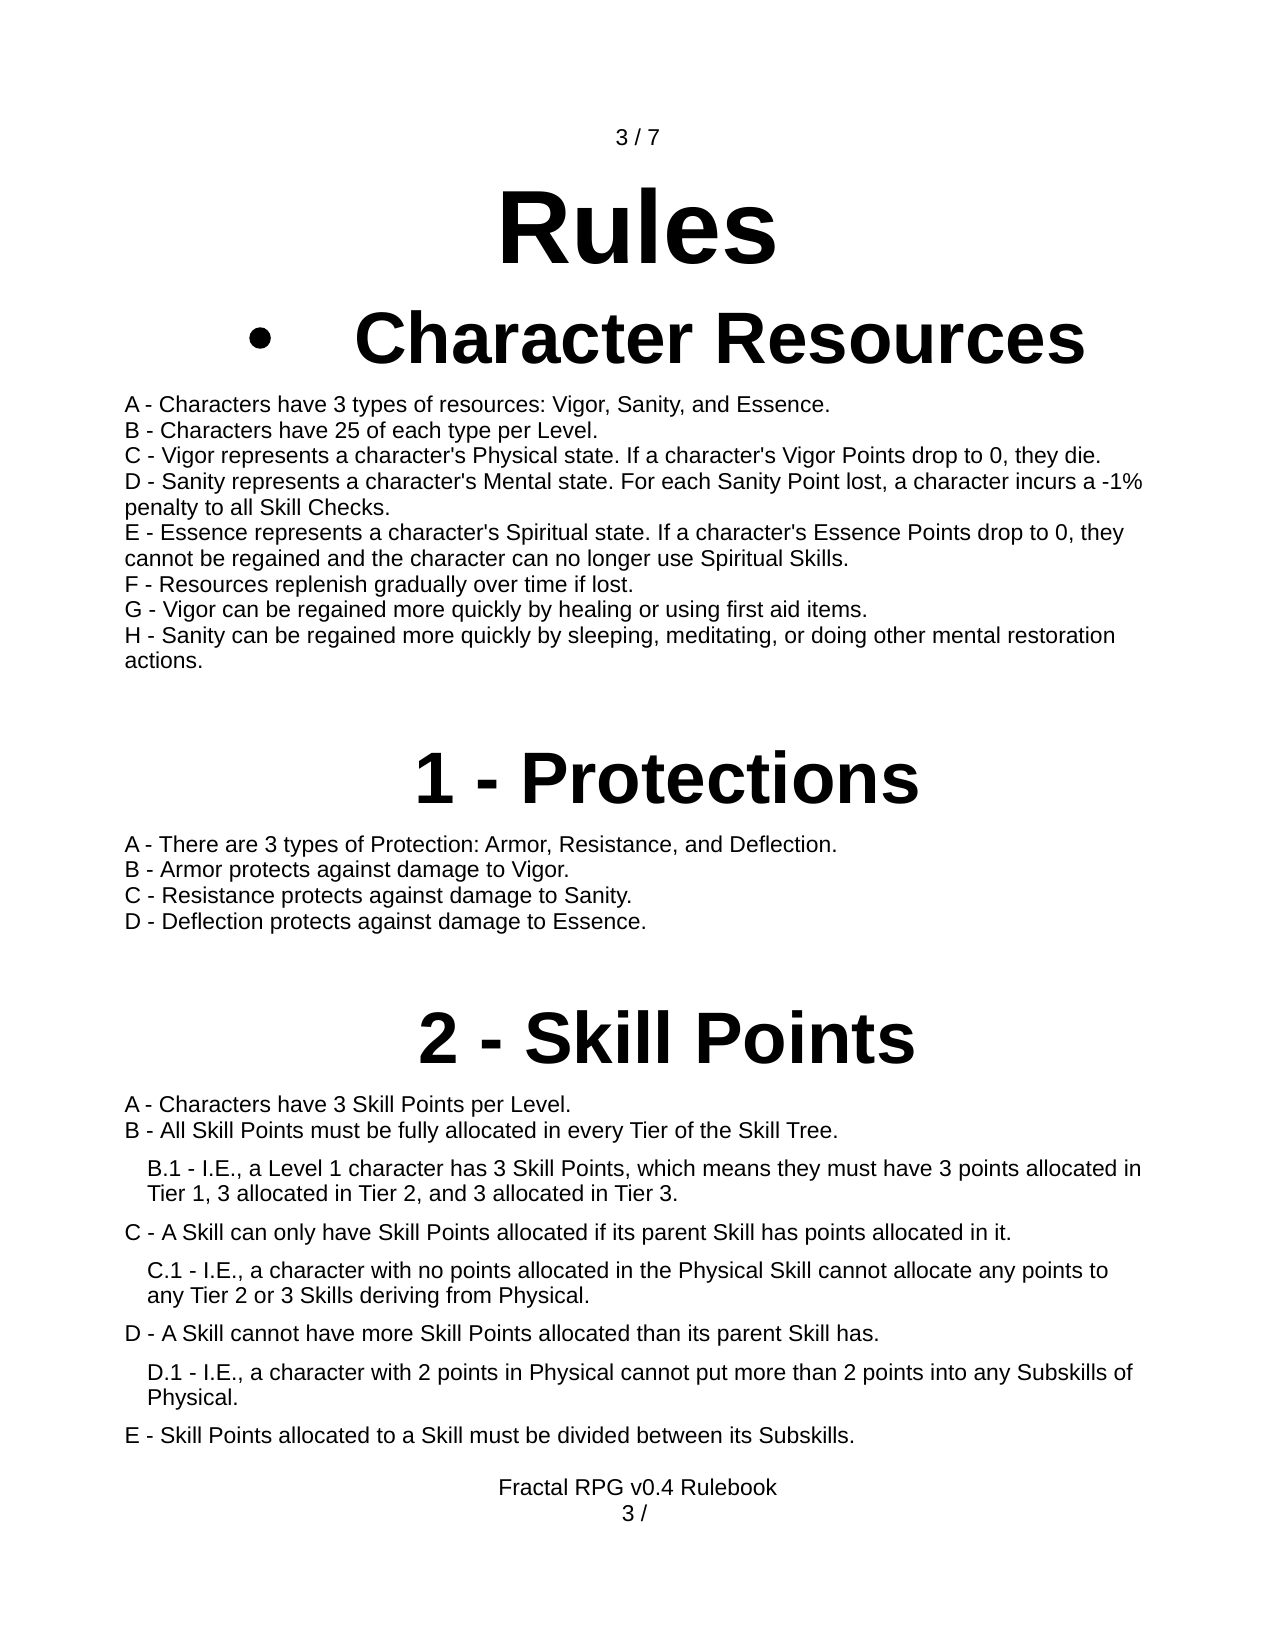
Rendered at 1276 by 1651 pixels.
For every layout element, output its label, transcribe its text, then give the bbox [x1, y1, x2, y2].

list A Skill cannot have more Skill Points allocated than its parent Skill has. [118, 1315, 1157, 1353]
list Characters have 3 Skill Points per Level. [118, 1085, 1157, 1117]
list Sanity can be regained more quickly by sleeping, meditating, or doing other mental restoration actions. [118, 622, 1157, 674]
list A Skill can only have Skill Points allocated if its parent Skill has points allocated in it. [118, 1213, 1157, 1251]
subtitle Skill Points [178, 991, 1157, 1085]
list Vigor can be regained more quickly by healing or using first aid items. [118, 597, 1157, 622]
list I.E., a character with no points allocated in the Physical Skill cannot allocate any points to any Tier 2 or 3 Skills deriving from Physical. [141, 1251, 1157, 1315]
list Essence represents a character's Spiritual state. If a character's Essence Points drop to 0, they cannot be regained and the character can no longer use Spiritual Skills. [118, 520, 1157, 571]
list All Skill Points must be fully allocated in every Tier of the Skill Tree. [118, 1117, 1157, 1149]
list Characters have 25 of each type per Level. [118, 417, 1157, 443]
list I.E., a character with 2 points in Physical cannot put more than 2 points into any Subskills of Physical. [141, 1353, 1157, 1417]
subtitle Character Resources [178, 291, 1157, 386]
list Vigor represents a character's Physical state. If a character's Vigor Points drop to 0, they die. [118, 443, 1157, 469]
list Skill Points allocated to a Skill must be divided between its Subskills. [118, 1417, 1157, 1455]
list Sanity represents a character's Mental state. For each Sanity Point lost, a character incurs a -1% penalty to all Skill Checks. [118, 469, 1157, 520]
list There are 3 types of Protection: Armor, Resistance, and Deflection. [118, 825, 1157, 857]
subtitle Rules [118, 162, 1157, 291]
list I.E., a Level 1 character has 3 Skill Points, which means they must have 3 points allocated in Tier 1, 3 allocated in Tier 2, and 3 allocated in Tier 3. [141, 1149, 1157, 1213]
subtitle Protections [178, 731, 1157, 825]
list Armor protects against damage to Vigor. [118, 857, 1157, 883]
list Deflection protects against damage to Essence. [118, 908, 1157, 934]
list Resources replenish gradually over time if lost. [118, 571, 1157, 597]
list Characters have 3 types of resources: Vigor, Sanity, and Essence. [118, 386, 1157, 417]
list Resistance protects against damage to Sanity. [118, 883, 1157, 908]
